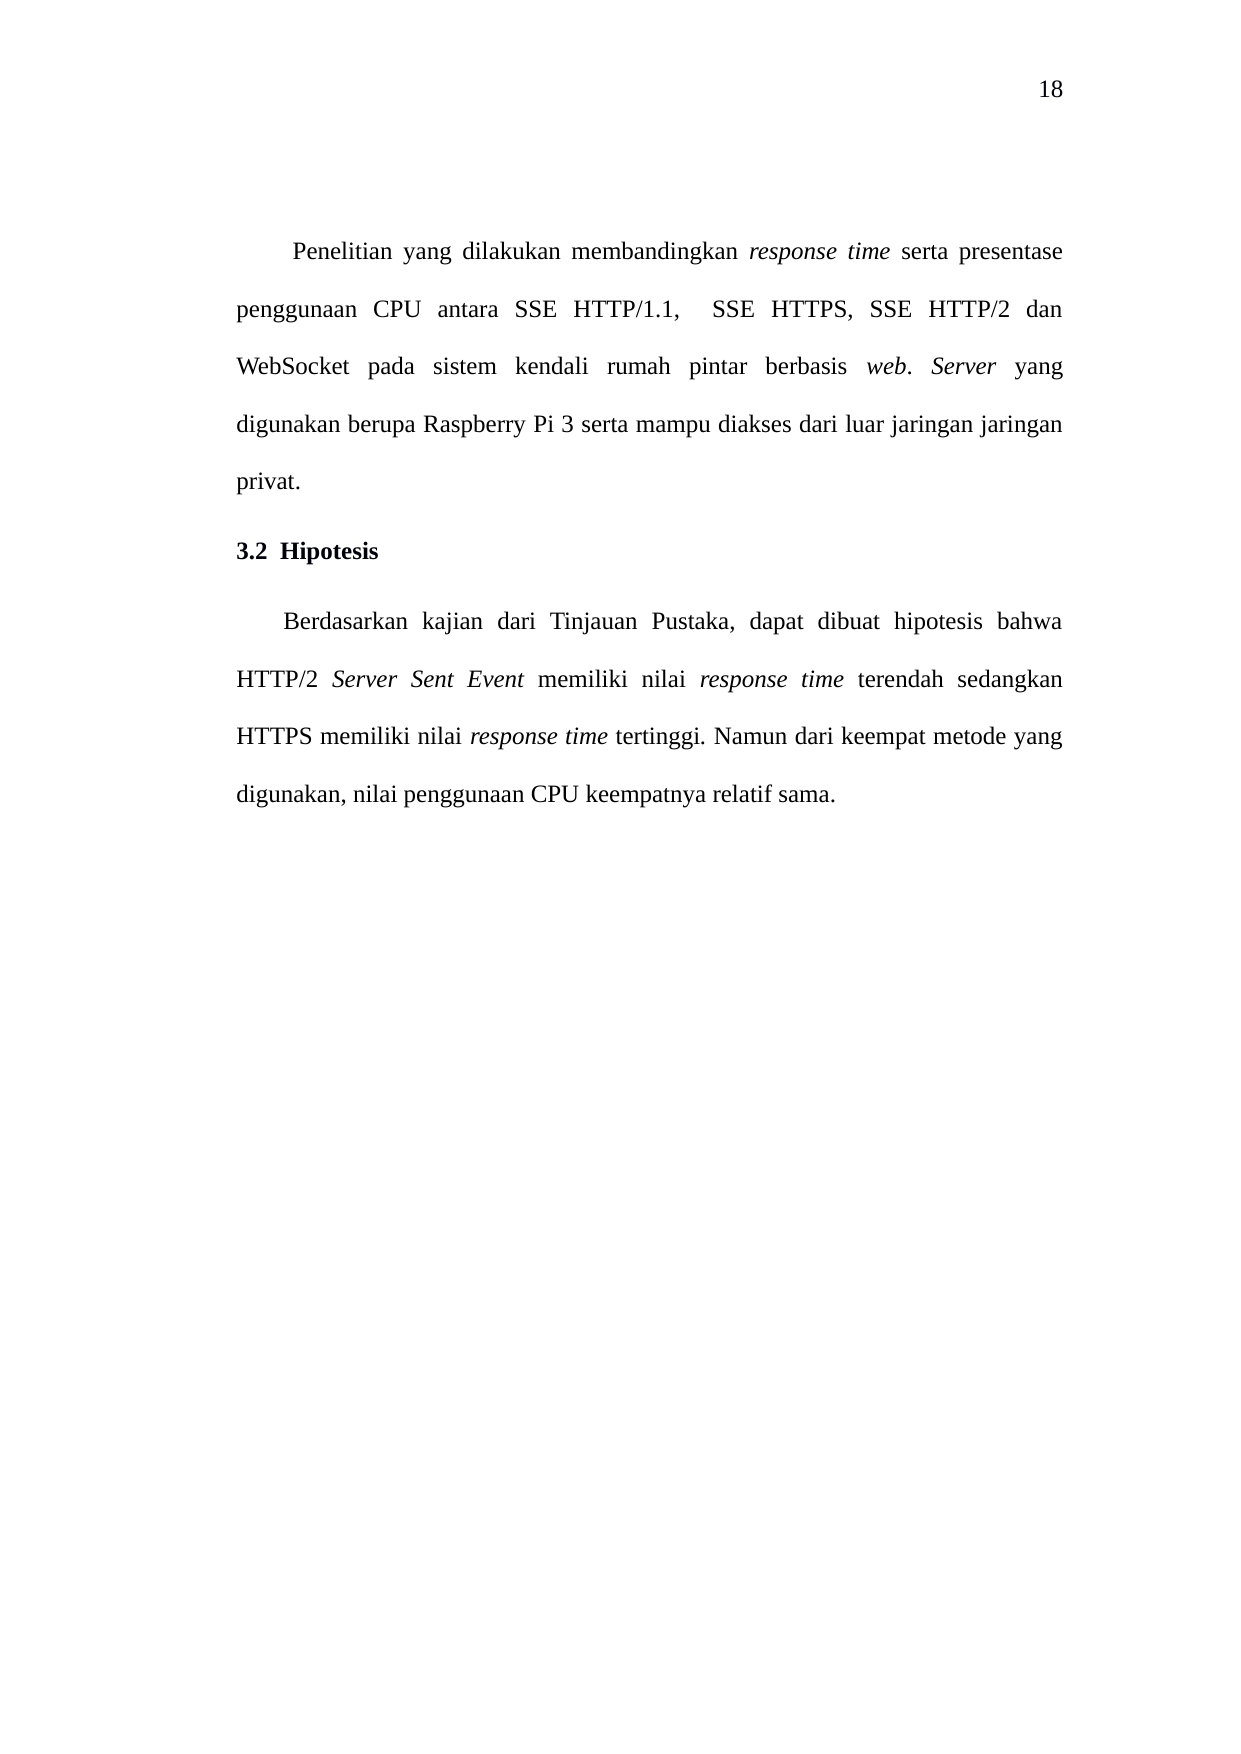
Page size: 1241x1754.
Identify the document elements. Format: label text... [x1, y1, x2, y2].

text Penelitian yang dilakukan membandingkan response time serta presentase penggunaan CPU antara SSE HTTP/1.1, SSE HTTPS, SSE HTTP/2 dan WebSocket pada sistem kendali rumah pintar berbasis web. Server yang digunakan berupa Raspberry Pi 3 serta mampu diakses dari luar jaringan jaringan privat. [236, 236, 1063, 495]
subtitle 3.2 Hipotesis [236, 536, 1063, 565]
text Berdasarkan kajian dari Tinjauan Pustaka, dapat dibuat hipotesis bahwa HTTP/2 Server Sent Event memiliki nilai response time terendah sedangkan HTTPS memiliki nilai response time tertinggi. Namun dari keempat metode yang digunakan, nilai penggunaan CPU keempatnya relatif sama. [236, 606, 1063, 807]
